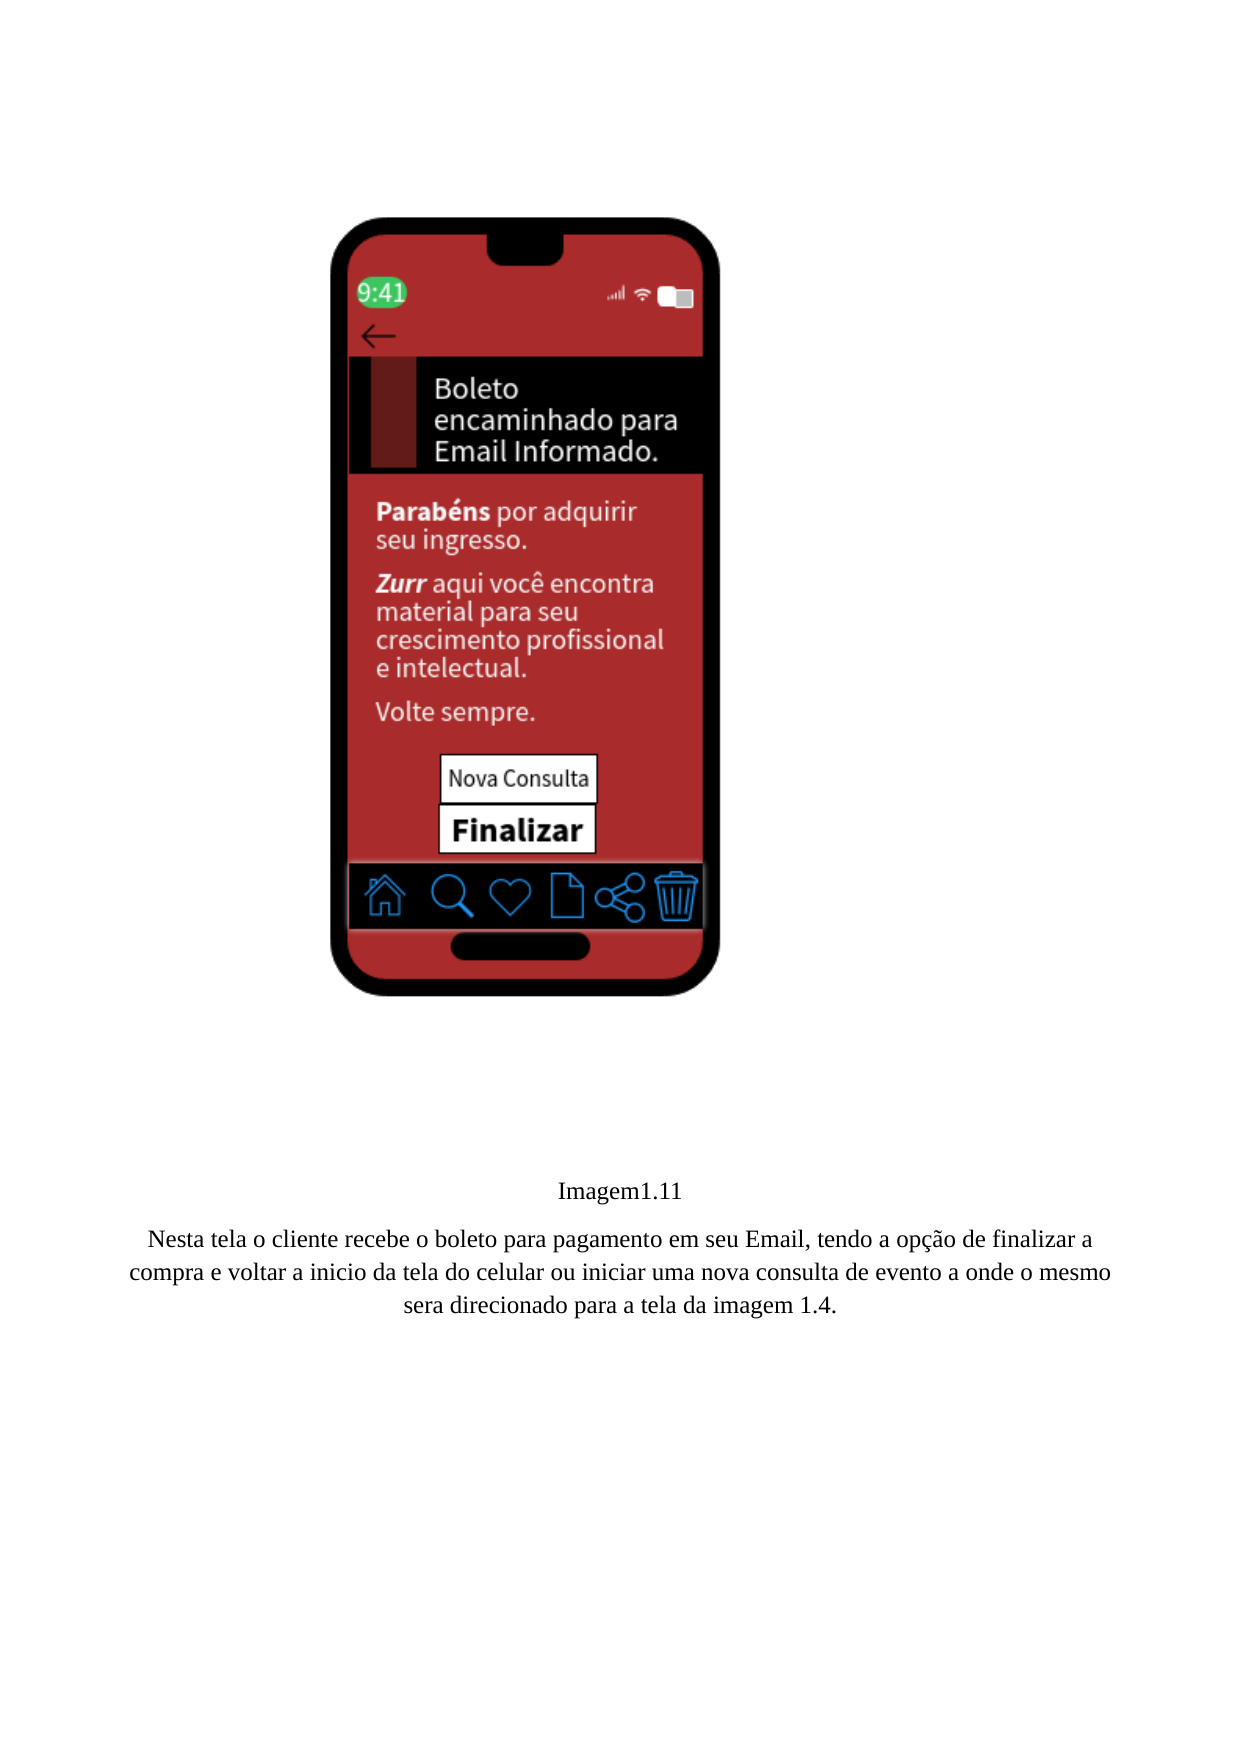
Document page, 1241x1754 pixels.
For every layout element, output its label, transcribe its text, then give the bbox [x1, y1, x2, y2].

text Imagem1.11 [118, 1176, 1122, 1205]
picture [221, 202, 797, 1167]
text Nesta tela o cliente recebe o boleto para pagamento em seu Email, tendo a opção de finalizar a compra e voltar a inicio da tela do celular ou iniciar uma nova consulta de evento a onde o mesmo sera direcionado para a tela da imagem 1.4. [118, 1224, 1122, 1318]
